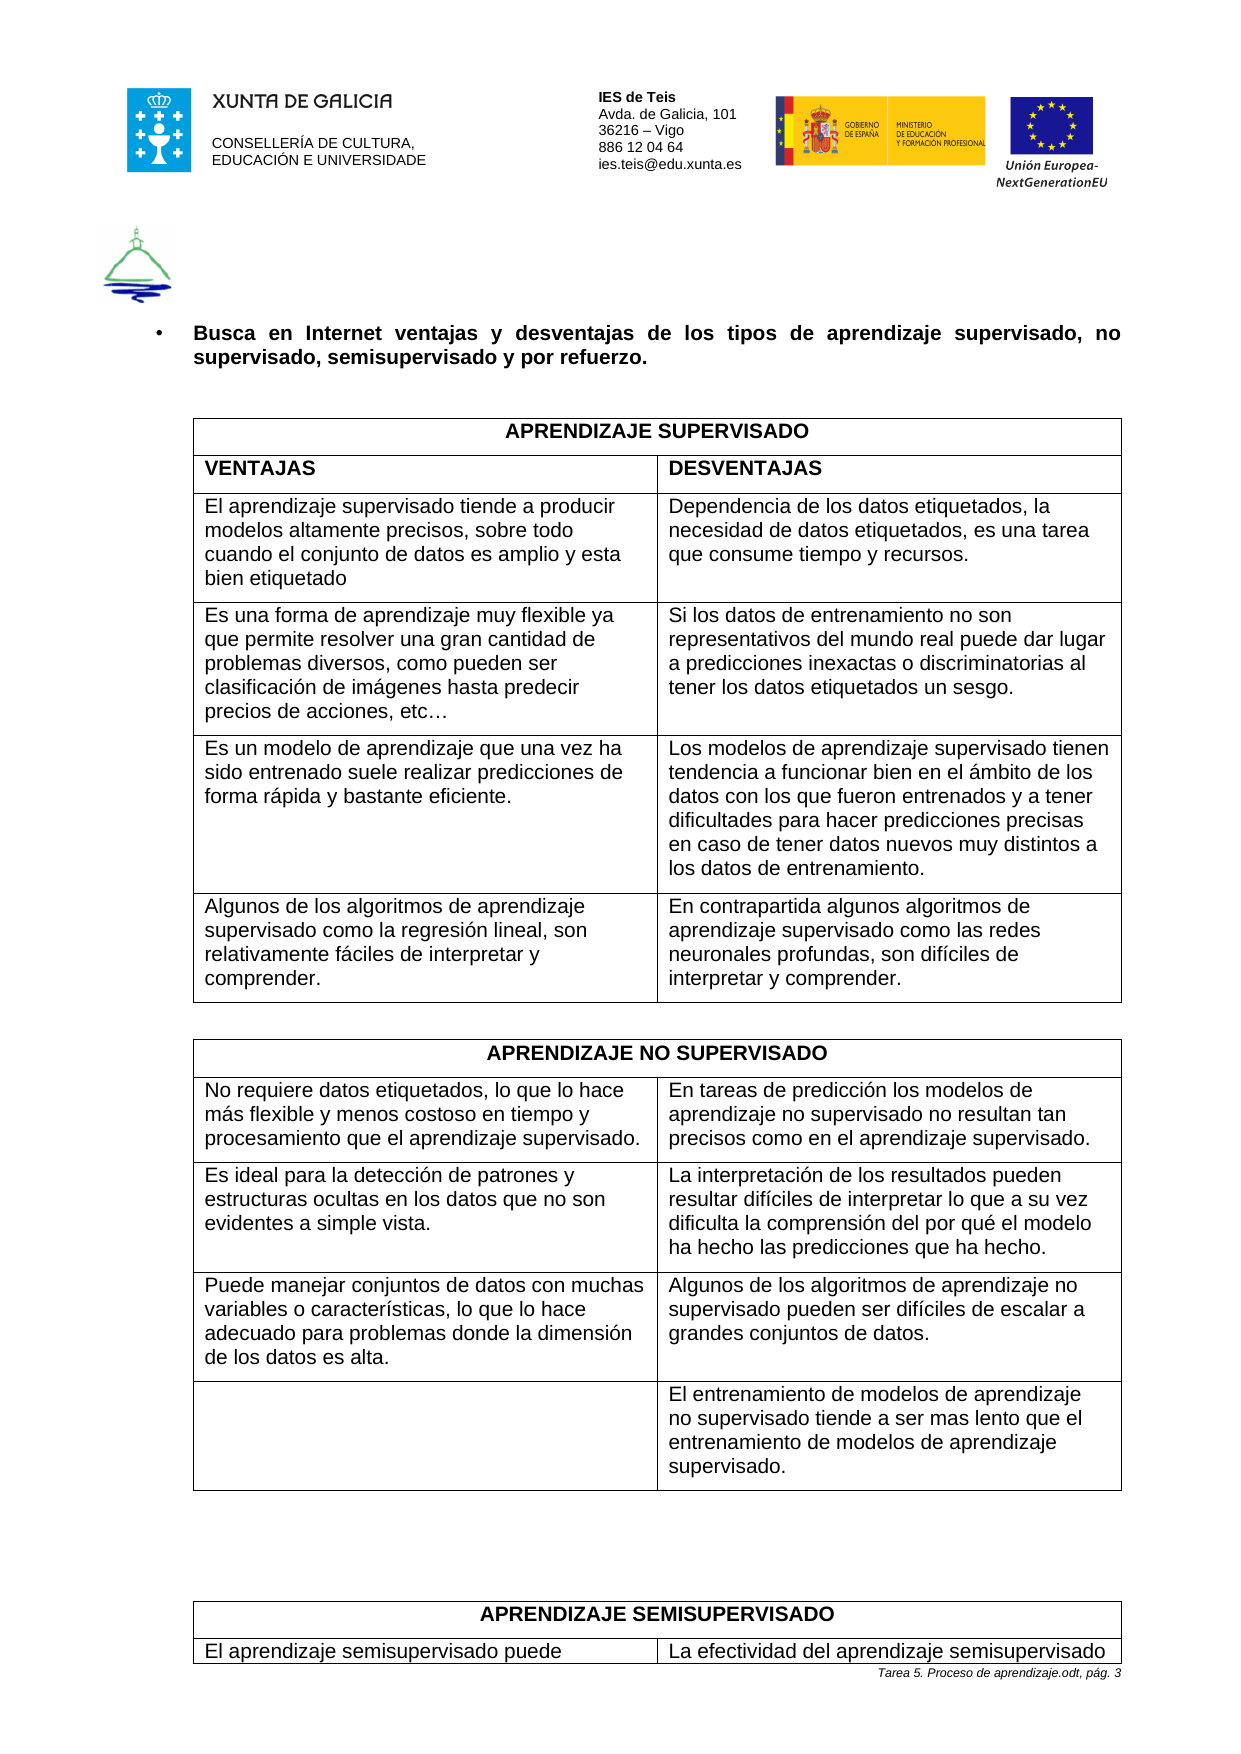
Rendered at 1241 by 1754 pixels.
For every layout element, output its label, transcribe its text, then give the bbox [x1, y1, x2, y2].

table_cell No requiere datos etiquetados, lo que lo hace más flexible y menos costoso en tiempo y procesamiento que el aprendizaje supervisado. [194, 1078, 657, 1162]
table_cell Puede manejar conjuntos de datos con muchas variables o características, lo que lo hace adecuado para problemas donde la dimensión de los datos es alta. [194, 1273, 657, 1381]
table_cell Si los datos de entrenamiento no son representativos del mundo real puede dar lugar a predicciones inexactas o discriminatorias al tener los datos etiquetados un sesgo. [658, 603, 1121, 735]
table_cell El entrenamiento de modelos de aprendizaje no supervisado tiende a ser mas lento que el entrenamiento de modelos de aprendizaje supervisado. [658, 1382, 1121, 1490]
table_cell En contrapartida algunos algoritmos de aprendizaje supervisado como las redes neuronales profundas, son difíciles de interpretar y comprender. [658, 894, 1121, 1002]
table_cell Dependencia de los datos etiquetados, la necesidad de datos etiquetados, es una tarea que consume tiempo y recursos. [658, 494, 1121, 602]
list Busca en Internet ventajas y desventajas de los tipos de aprendizaje supervisado, no supervisado, semisupervisado y por refuerzo. [156, 320, 1122, 368]
table_header APRENDIZAJE SUPERVISADO [194, 419, 1121, 455]
table_cell DESVENTAJAS [658, 456, 1121, 492]
table_cell Es ideal para la detección de patrones y estructuras ocultas en los datos que no son evidentes a simple vista. [194, 1163, 657, 1272]
table_cell Algunos de los algoritmos de aprendizaje supervisado como la regresión lineal, son relativamente fáciles de interpretar y comprender. [194, 894, 657, 1002]
table_cell El aprendizaje semisupervisado puede [194, 1639, 657, 1663]
table_cell Los modelos de aprendizaje supervisado tienen tendencia a funcionar bien en el ámbito de los datos con los que fueron entrenados y a tener dificultades para hacer predicciones precisas en caso de tener datos nuevos muy distintos a los datos de entrenamiento. [658, 736, 1121, 892]
table_cell VENTAJAS [194, 456, 657, 492]
table_cell Es un modelo de aprendizaje que una vez ha sido entrenado suele realizar predicciones de forma rápida y bastante eficiente. [194, 736, 657, 892]
table_cell En tareas de predicción los modelos de aprendizaje no supervisado no resultan tan precisos como en el aprendizaje supervisado. [658, 1078, 1121, 1162]
table_cell El aprendizaje supervisado tiende a producir modelos altamente precisos, sobre todo cuando el conjunto de datos es amplio y esta bien etiquetado [194, 494, 657, 602]
table_cell Algunos de los algoritmos de aprendizaje no supervisado pueden ser difíciles de escalar a grandes conjuntos de datos. [658, 1273, 1121, 1381]
table_cell La interpretación de los resultados pueden resultar difíciles de interpretar lo que a su vez dificulta la comprensión del por qué el modelo ha hecho las predicciones que ha hecho. [658, 1163, 1121, 1272]
table_header APRENDIZAJE SEMISUPERVISADO [194, 1602, 1121, 1638]
table_cell Es una forma de aprendizaje muy flexible ya que permite resolver una gran cantidad de problemas diversos, como pueden ser clasificación de imágenes hasta predecir precios de acciones, etc… [194, 603, 657, 735]
table_cell [194, 1382, 657, 1490]
table_header APRENDIZAJE NO SUPERVISADO [194, 1040, 1121, 1077]
table_cell La efectividad del aprendizaje semisupervisado [658, 1639, 1121, 1663]
